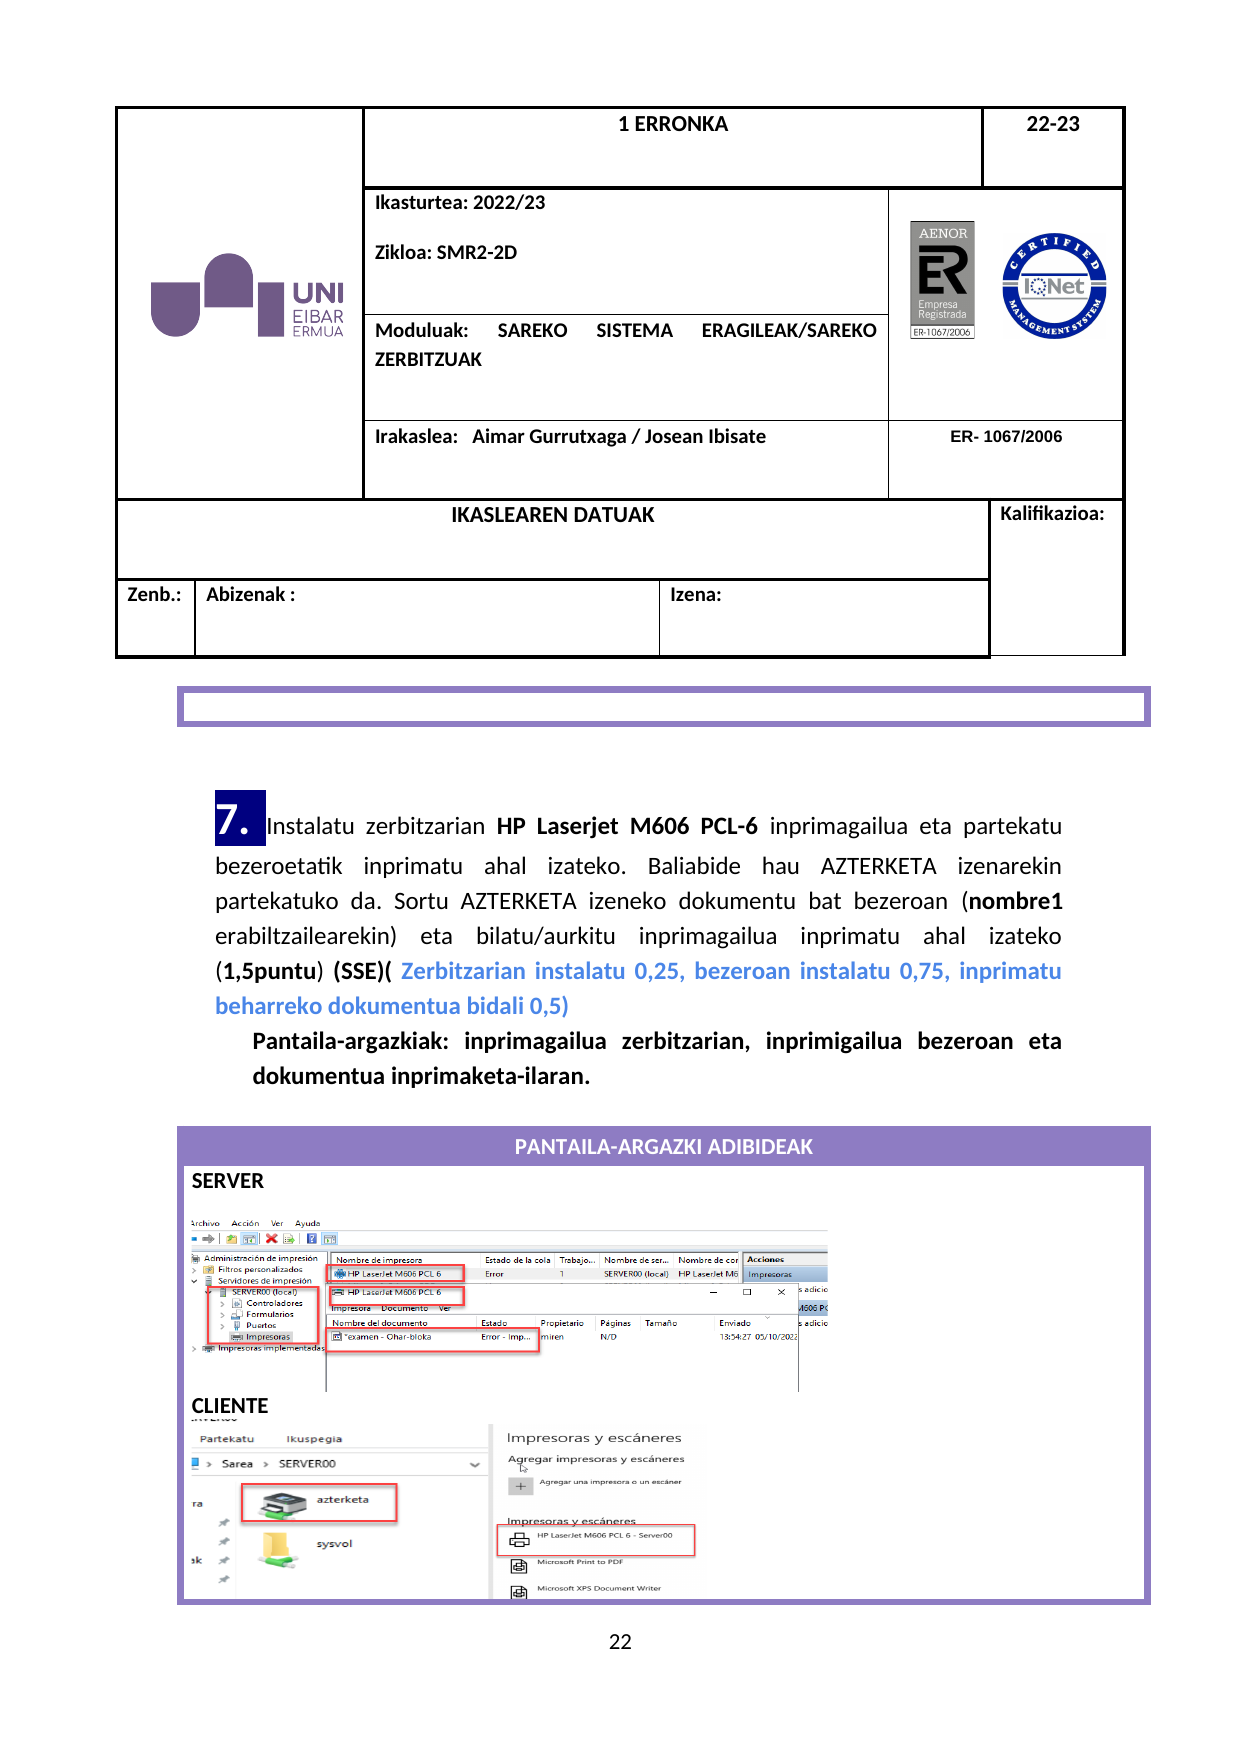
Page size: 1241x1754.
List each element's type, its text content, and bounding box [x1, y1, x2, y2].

picture [191, 1219, 828, 1392]
picture [127, 246, 364, 346]
table_cell SERVER CLIENTE [184, 1166, 1144, 1599]
picture [1002, 233, 1107, 339]
table_cell [184, 693, 1144, 721]
text 7. Instalatu zerbitzarian HP Laserjet M606 PCL-6 inprimagailua eta partekatu bezeroetatik inprimatu ahal izateko. Baliabide hau AZTERKETA izenarekin partekatuko da. Sortu AZTERKETA izeneko dokumentu bat bezeroan (nombre1 erabiltzailearekin) eta bilatu/aurkitu inprimagailua inprimatu ahal izateko (1,5puntu) (SSE)( Zerbitzarian instalatu 0,25, bezeroan instalatu 0,75, inprimatu beharreko dokumentua bidali 0,5) [215, 790, 1063, 1021]
picture [910, 221, 975, 339]
table_header PANTAILA-ARGAZKI ADIBIDEAK [184, 1132, 1144, 1160]
text Pantaila-argazkiak: inprimagailua zerbitzarian, inprimigailua bezeroan eta dokumentua inprimaketa-ilaran. [252, 1025, 1063, 1091]
picture [191, 1419, 707, 1599]
